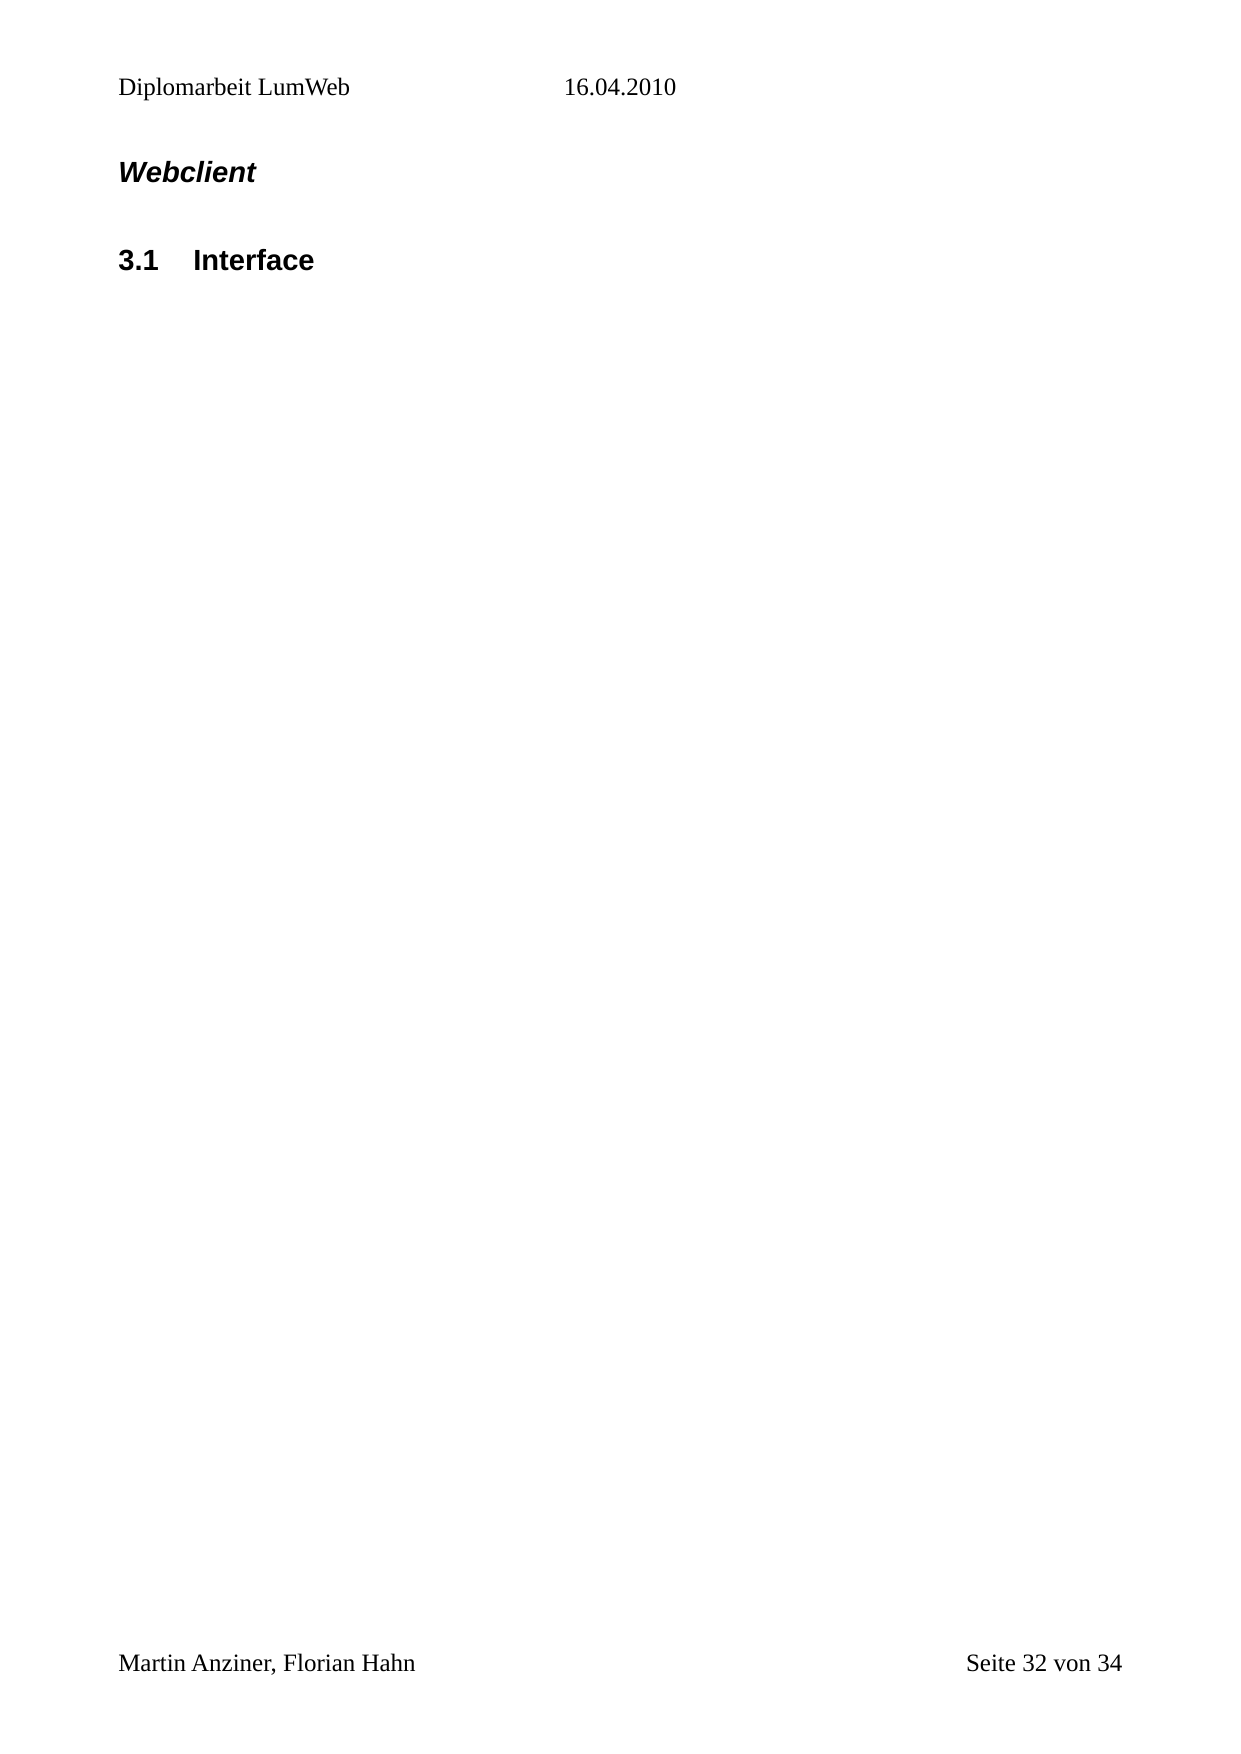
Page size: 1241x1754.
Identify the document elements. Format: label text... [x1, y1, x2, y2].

subtitle Webclient [118, 155, 1122, 189]
subtitle 3.1 Interface [118, 243, 1122, 276]
